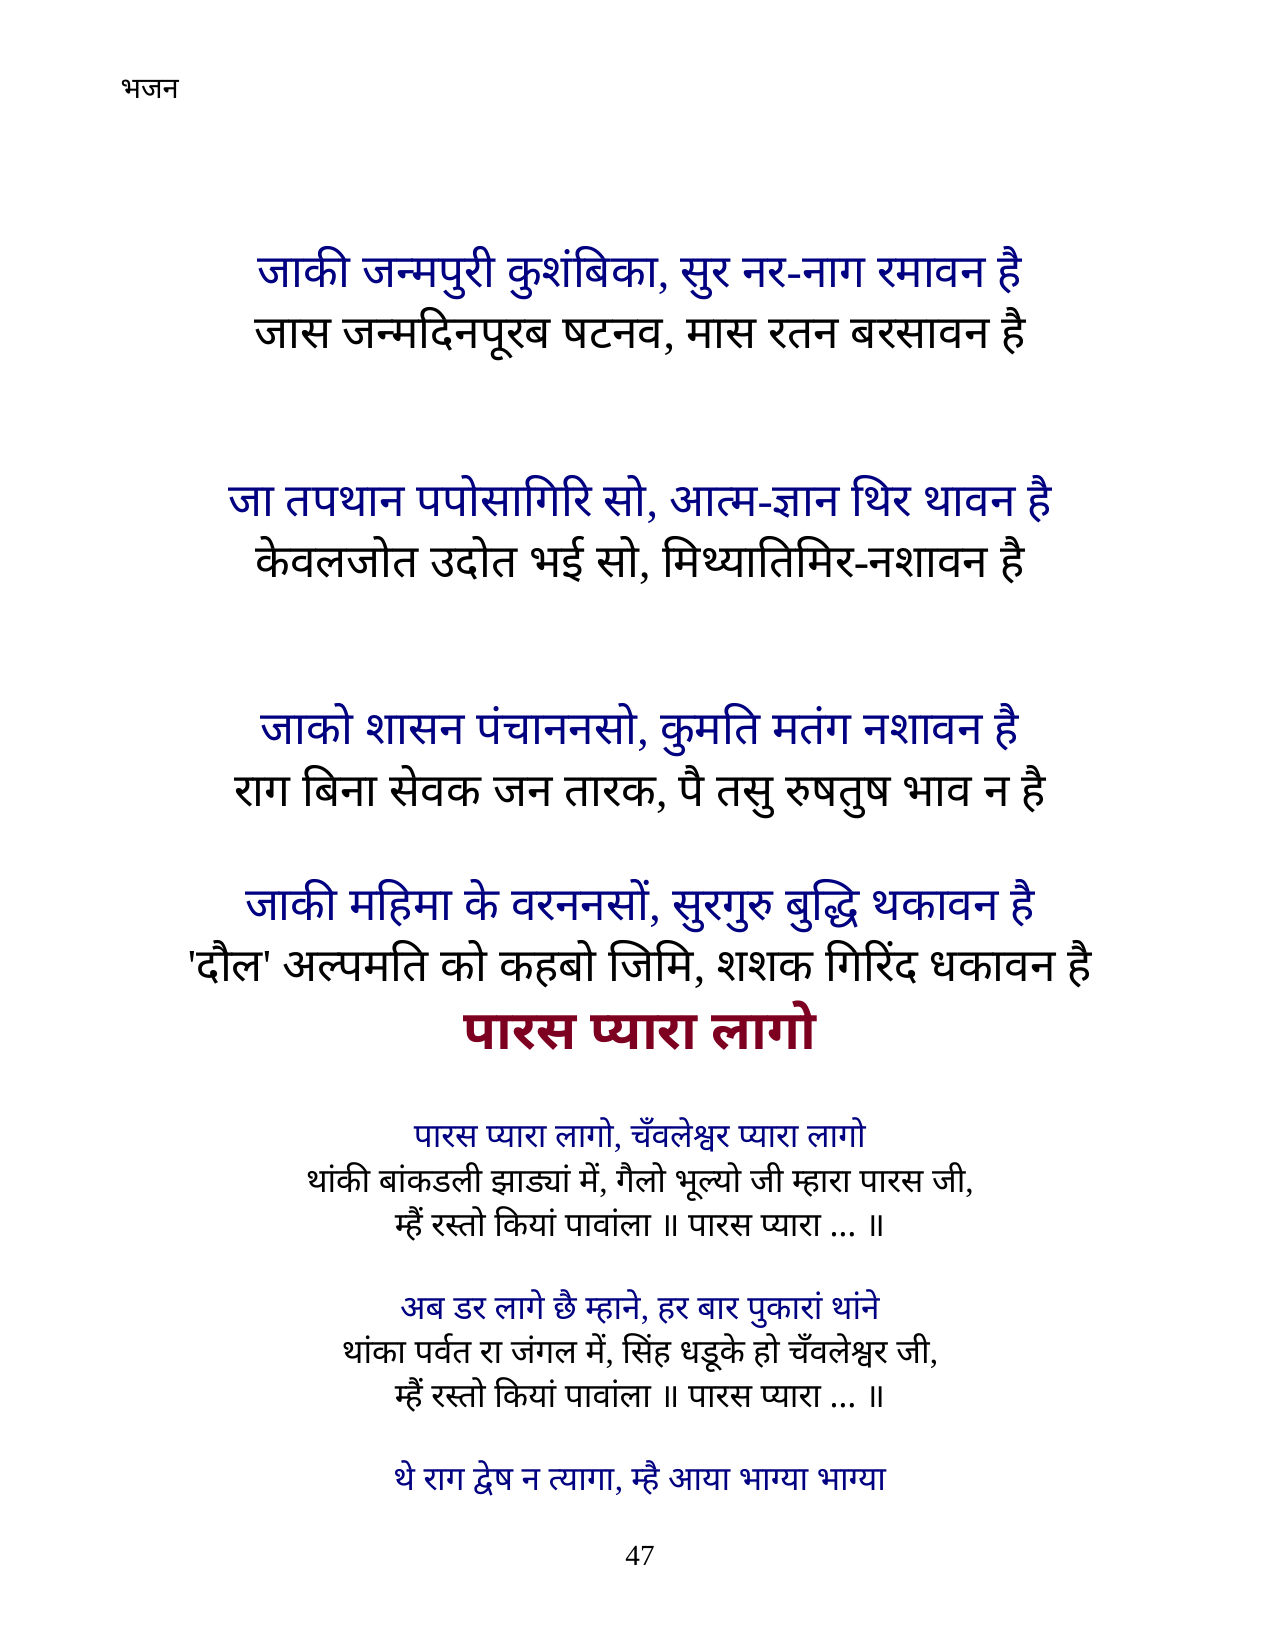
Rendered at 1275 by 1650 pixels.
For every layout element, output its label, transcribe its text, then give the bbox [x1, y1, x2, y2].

text जाकी महिमा के वरननसों, सुरगुरु बुद्धि थकावन है [83, 877, 1196, 939]
text राग बिना सेवक जन तारक, पै तसु रुषतुष भाव न है [83, 763, 1196, 825]
text 'दौल' अल्पमति को कहबो जिमि, शशक गिरिंद धकावन है [83, 939, 1196, 1001]
text थे राग द्वेष न त्यागा, म्है आया भाग्या भाग्या [83, 1459, 1196, 1504]
text थांकी बांकडली झाड्यां में, गैलो भूल्यो जी म्हारा पारस जी, [83, 1161, 1196, 1206]
text पारस प्यारा लागो, चँवलेश्वर प्यारा लागो [83, 1117, 1196, 1161]
text पारस प्यारा लागो [83, 1001, 1196, 1071]
text थांका पर्वत रा जंगल में, सिंह धडूके हो चँवलेश्वर जी, [83, 1333, 1196, 1377]
text अब डर लागे छै म्हाने, हर बार पुकारां थांने [83, 1288, 1196, 1333]
text केवलजोत उदोत भई सो, मिथ्यातिमिर-नशावन है [83, 535, 1196, 596]
text म्हैं रस्तो कियां पावांला ॥ पारस प्यारा … ॥ [83, 1206, 1196, 1249]
text जाको शासन पंचाननसो, कुमति मतंग नशावन है [83, 702, 1196, 763]
text म्हैं रस्तो कियां पावांला ॥ पारस प्यारा … ॥ [83, 1377, 1196, 1421]
text जास जन्मदिनपूरब षटनव, मास रतन बरसावन है [83, 306, 1196, 368]
text जा तपथान पपोसागिरि सो, आत्म-ज्ञान थिर थावन है [83, 473, 1196, 535]
text जाकी जन्मपुरी कुशंबिका, सुर नर-नाग रमावन है [83, 244, 1196, 306]
